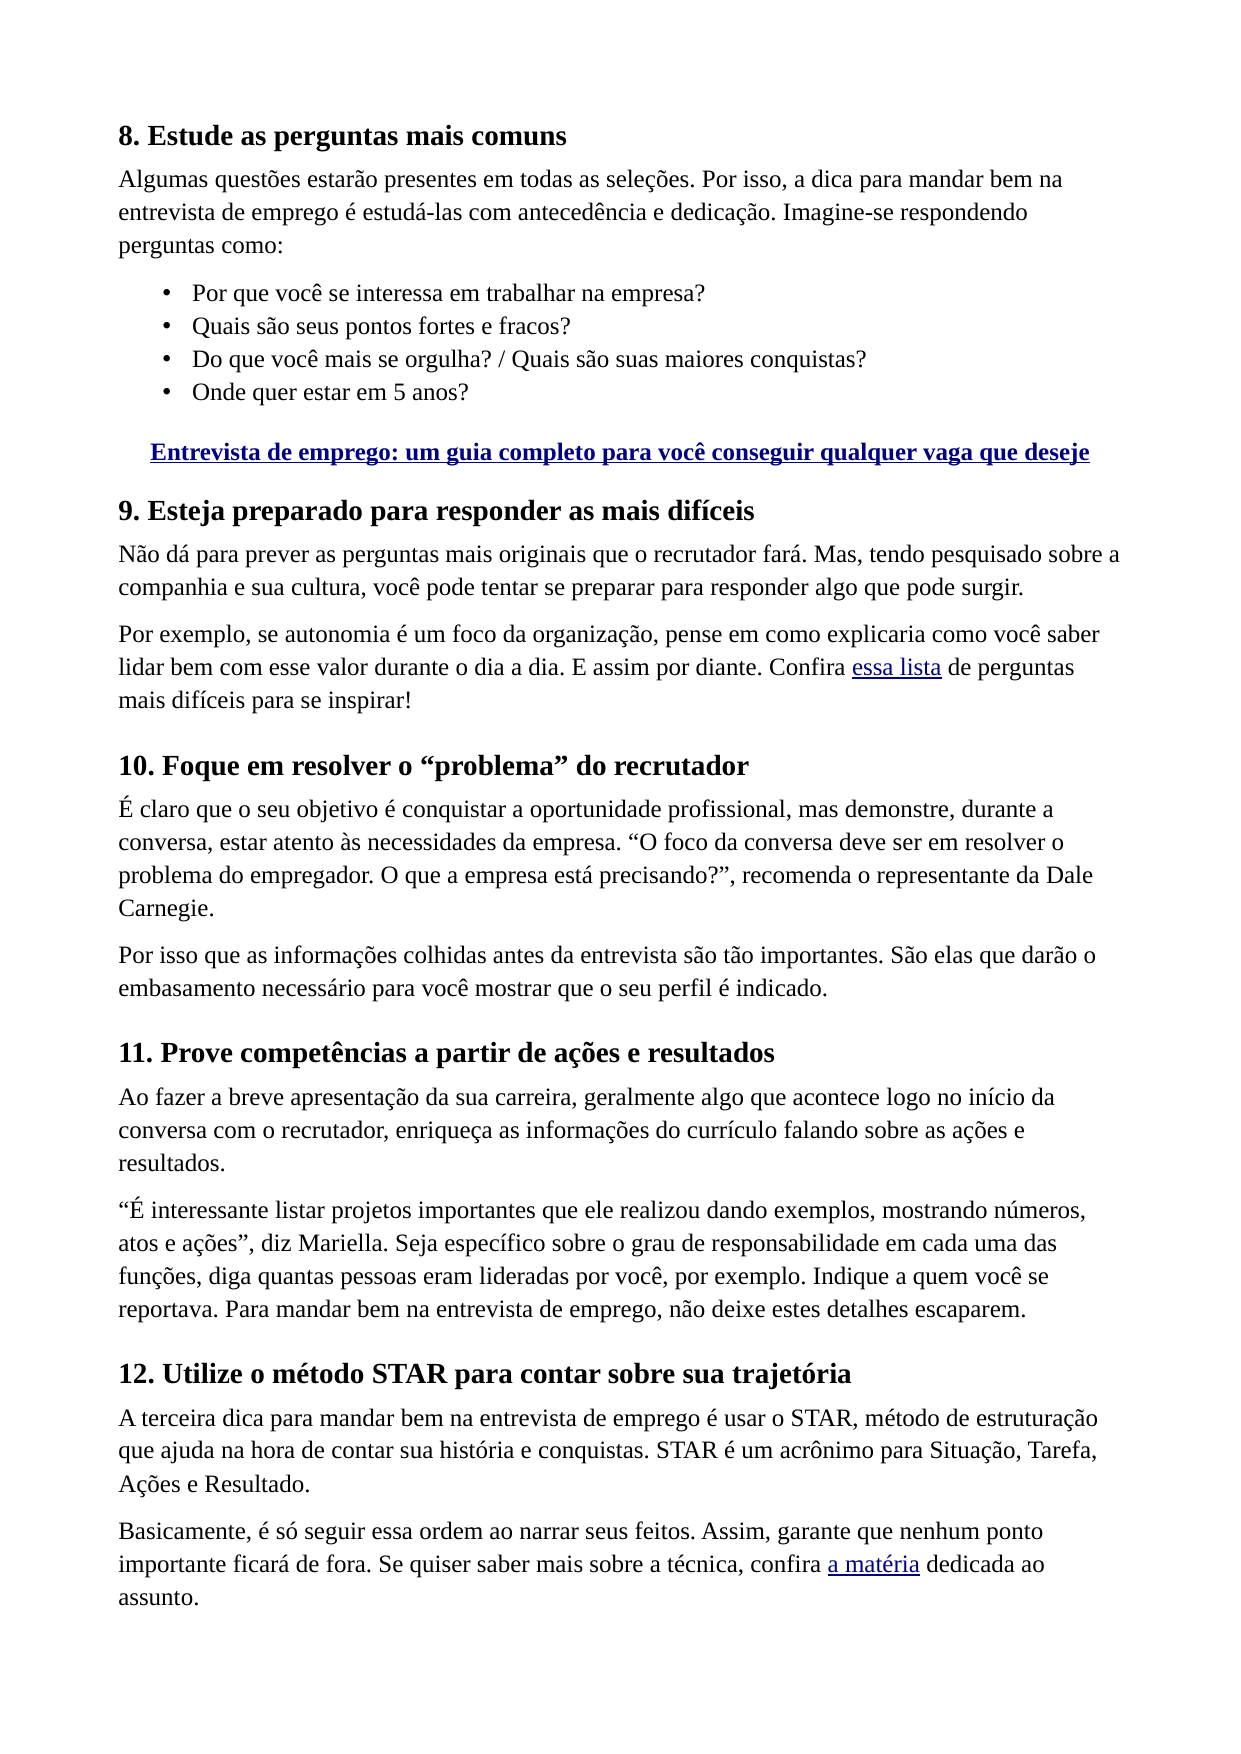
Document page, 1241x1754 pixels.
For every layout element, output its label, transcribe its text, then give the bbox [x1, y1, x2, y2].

subtitle 10. Foque em resolver o “problema” do recrutador [118, 748, 1122, 781]
text Por exemplo, se autonomia é um foco da organização, pense em como explicaria como você saber lidar bem com esse valor durante o dia a dia. E assim por diante. Confira essa lista de perguntas mais difíceis para se inspirar! [118, 619, 1122, 714]
subtitle 11. Prove competências a partir de ações e resultados [118, 1036, 1122, 1069]
subtitle 8. Estude as perguntas mais comuns [118, 118, 1122, 152]
text Não dá para prever as perguntas mais originais que o recrutador fará. Mas, tendo pesquisado sobre a companhia e sua cultura, você pode tentar se preparar para responder algo que pode surgir. [118, 539, 1122, 601]
text “É interessante listar projetos importantes que ele realizou dando exemplos, mostrando números, atos e ações”, diz Mariella. Seja específico sobre o grau de responsabilidade em cada uma das funções, diga quantas pessoas eram lideradas por você, por exemplo. Indique a quem você se reportava. Para mandar bem na entrevista de emprego, não deixe estes detalhes escaparem. [118, 1195, 1122, 1323]
text Ao fazer a breve apresentação da sua carreira, geralmente algo que acontece logo no início da conversa com o recrutador, enriqueça as informações do currículo falando sobre as ações e resultados. [118, 1082, 1122, 1176]
subtitle 12. Utilize o método STAR para contar sobre sua trajetória [118, 1357, 1122, 1390]
list Quais são seus pontos fortes e fracos? [162, 311, 1122, 339]
text Por isso que as informações colhidas antes da entrevista são tão importantes. São elas que darão o embasamento necessário para você mostrar que o seu perfil é indicado. [118, 940, 1122, 1002]
list Do que você mais se orgulha? / Quais são suas maiores conquistas? [162, 344, 1122, 373]
text Algumas questões estarão presentes em todas as seleções. Por isso, a dica para mandar bem na entrevista de emprego é estudá-las com antecedência e dedicação. Imagine-se respondendo perguntas como: [118, 164, 1122, 259]
subtitle Entrevista de emprego: um guia completo para você conseguir qualquer vaga que deseje [118, 437, 1122, 466]
list Por que você se interessa em trabalhar na empresa? [162, 278, 1122, 307]
text Basicamente, é só seguir essa ordem ao narrar seus feitos. Assim, garante que nenhum ponto importante ficará de fora. Se quiser saber mais sobre a técnica, confira a matéria dedicada ao assunto. [118, 1516, 1122, 1611]
text A terceira dica para mandar bem na entrevista de emprego é usar o STAR, método de estruturação que ajuda na hora de contar sua história e conquistas. STAR é um acrônimo para Situação, Tarefa, Ações e Resultado. [118, 1403, 1122, 1497]
subtitle 9. Esteja preparado para responder as mais difíceis [118, 493, 1122, 526]
text É claro que o seu objetivo é conquistar a oportunidade profissional, mas demonstre, durante a conversa, estar atento às necessidades da empresa. “O foco da conversa deve ser em resolver o problema do empregador. O que a empresa está precisando?”, recomenda o representante da Dale Carnegie. [118, 794, 1122, 922]
list Onde quer estar em 5 anos? [162, 377, 1122, 406]
